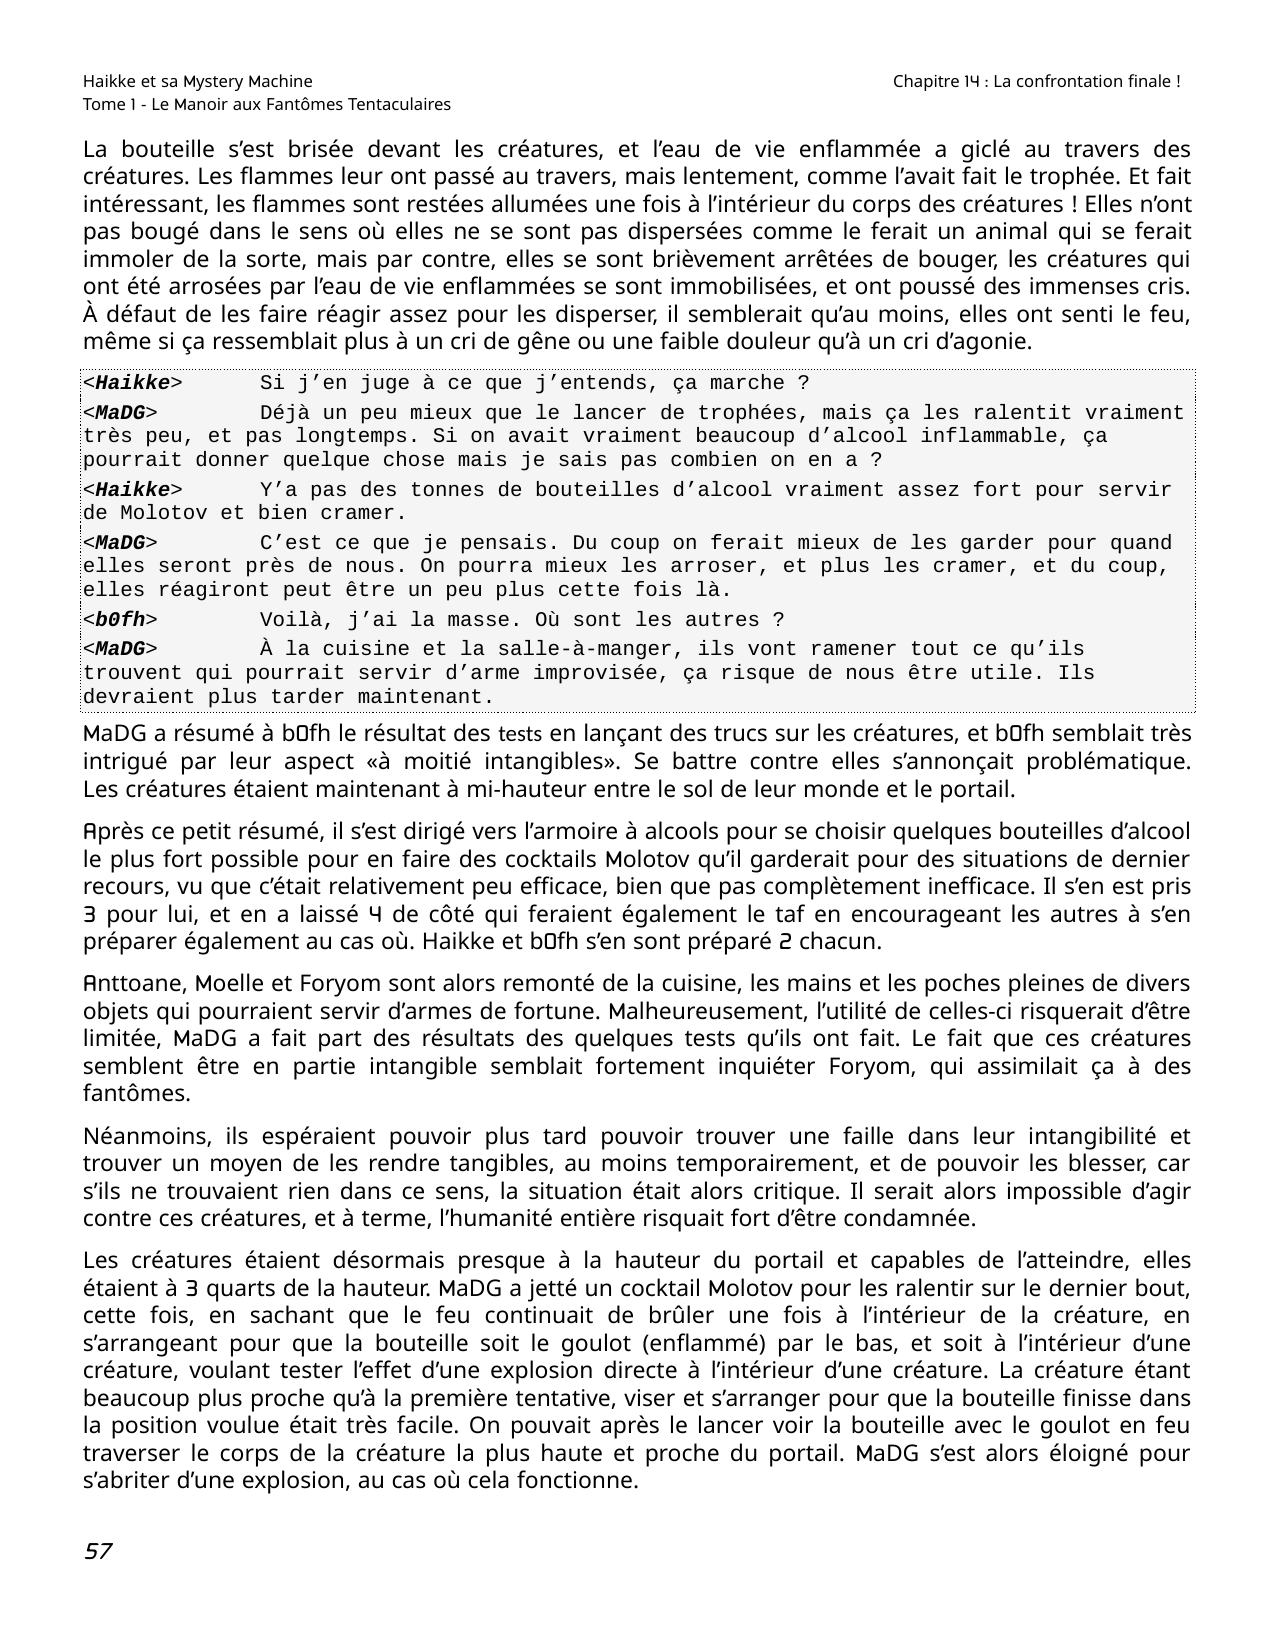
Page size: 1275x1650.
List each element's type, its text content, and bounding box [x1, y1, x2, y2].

text <b0fh> Voilà, j’ai la masse. Où sont les autres ? [80, 606, 1195, 632]
text <Haikke> Si j’en juge à ce que j’entends, ça marche ? [80, 369, 1195, 396]
text Néanmoins, ils espéraient pouvoir plus tard pouvoir trouver une faille dans leur intangibilité et trouver un moyen de les rendre tangibles, au moins temporairement, et de pouvoir les blesser, car s’ils ne trouvaient rien dans ce sens, la situation était alors critique. Il serait alors impossible d’agir contre ces créatures, et à terme, l’humanité entière risquait fort d’être condamnée. [83, 1121, 1192, 1231]
text MaDG a résumé à b0fh le résultat des tests en lançant des trucs sur les créatures, et b0fh semblait très intrigué par leur aspect «à moitié intangibles». Se battre contre elles s’annonçait problématique. Les créatures étaient maintenant à mi-hauteur entre le sol de leur monde et le portail. [83, 718, 1192, 802]
text <MaDG> Déjà un peu mieux que le lancer de trophées, mais ça les ralentit vraiment très peu, et pas longtemps. Si on avait vraiment beaucoup d’alcool inflammable, ça pourrait donner quelque chose mais je sais pas combien on en a ? [80, 399, 1195, 473]
text Anttoane, Moelle et Foryom sont alors remonté de la cuisine, les mains et les poches pleines de divers objets qui pourraient servir d’armes de fortune. Malheureusement, l’utilité de celles-ci risquerait d’être limitée, MaDG a fait part des résultats des quelques tests qu’ils ont fait. Le fait que ces créatures semblent être en partie intangible semblait fortement inquiéter Foryom, qui assimilait ça à des fantômes. [83, 969, 1192, 1106]
text Les créatures étaient désormais presque à la hauteur du portail et capables de l’atteindre, elles étaient à 3 quarts de la hauteur. MaDG a jetté un cocktail Molotov pour les ralentir sur le dernier bout, cette fois, en sachant que le feu continuait de brûler une fois à l’intérieur de la créature, en s’arrangeant pour que la bouteille soit le goulot (enflammé) par le bas, et soit à l’intérieur d’une créature, voulant tester l’effet d’une explosion directe à l’intérieur d’une créature. La créature étant beaucoup plus proche qu’à la première tentative, viser et s’arranger pour que la bouteille finisse dans la position voulue était très facile. On pouvait après le lancer voir la bouteille avec le goulot en feu traverser le corps de la créature la plus haute et proche du portail. MaDG s’est alors éloigné pour s’abriter d’une explosion, au cas où cela fonctionne. [83, 1246, 1192, 1493]
text <Haikke> Y’a pas des tonnes de bouteilles d’alcool vraiment assez fort pour servir de Molotov et bien cramer. [80, 476, 1195, 526]
text Après ce petit résumé, il s’est dirigé vers l’armoire à alcools pour se choisir quelques bouteilles d’alcool le plus fort possible pour en faire des cocktails Molotov qu’il garderait pour des situations de dernier recours, vu que c’était relativement peu efficace, bien que pas complètement inefficace. Il s’en est pris 3 pour lui, et en a laissé 4 de côté qui feraient également le taf en encourageant les autres à s’en préparer également au cas où. Haikke et b0fh s’en sont préparé 2 chacun. [83, 817, 1192, 954]
text <MaDG> C’est ce que je pensais. Du coup on ferait mieux de les garder pour quand elles seront près de nous. On pourra mieux les arroser, et plus les cramer, et du coup, elles réagiront peut être un peu plus cette fois là. [80, 529, 1195, 603]
text La bouteille s’est brisée devant les créatures, et l’eau de vie enflammée a giclé au travers des créatures. Les flammes leur ont passé au travers, mais lentement, comme l’avait fait le trophée. Et fait intéressant, les flammes sont restées allumées une fois à l’intérieur du corps des créatures ! Elles n’ont pas bougé dans le sens où elles ne se sont pas dispersées comme le ferait un animal qui se ferait immoler de la sorte, mais par contre, elles se sont brièvement arrêtées de bouger, les créatures qui ont été arrosées par l’eau de vie enflammées se sont immobilisées, et ont poussé des immenses cris. À défaut de les faire réagir assez pour les disperser, il semblerait qu’au moins, elles ont senti le feu, même si ça ressemblait plus à un cri de gêne ou une faible douleur qu’à un cri d’agonie. [83, 134, 1192, 354]
text <MaDG> À la cuisine et la salle-à-manger, ils vont ramener tout ce qu’ils trouvent qui pourrait servir d’arme improvisée, ça risque de nous être utile. Ils devraient plus tarder maintenant. [80, 635, 1195, 712]
